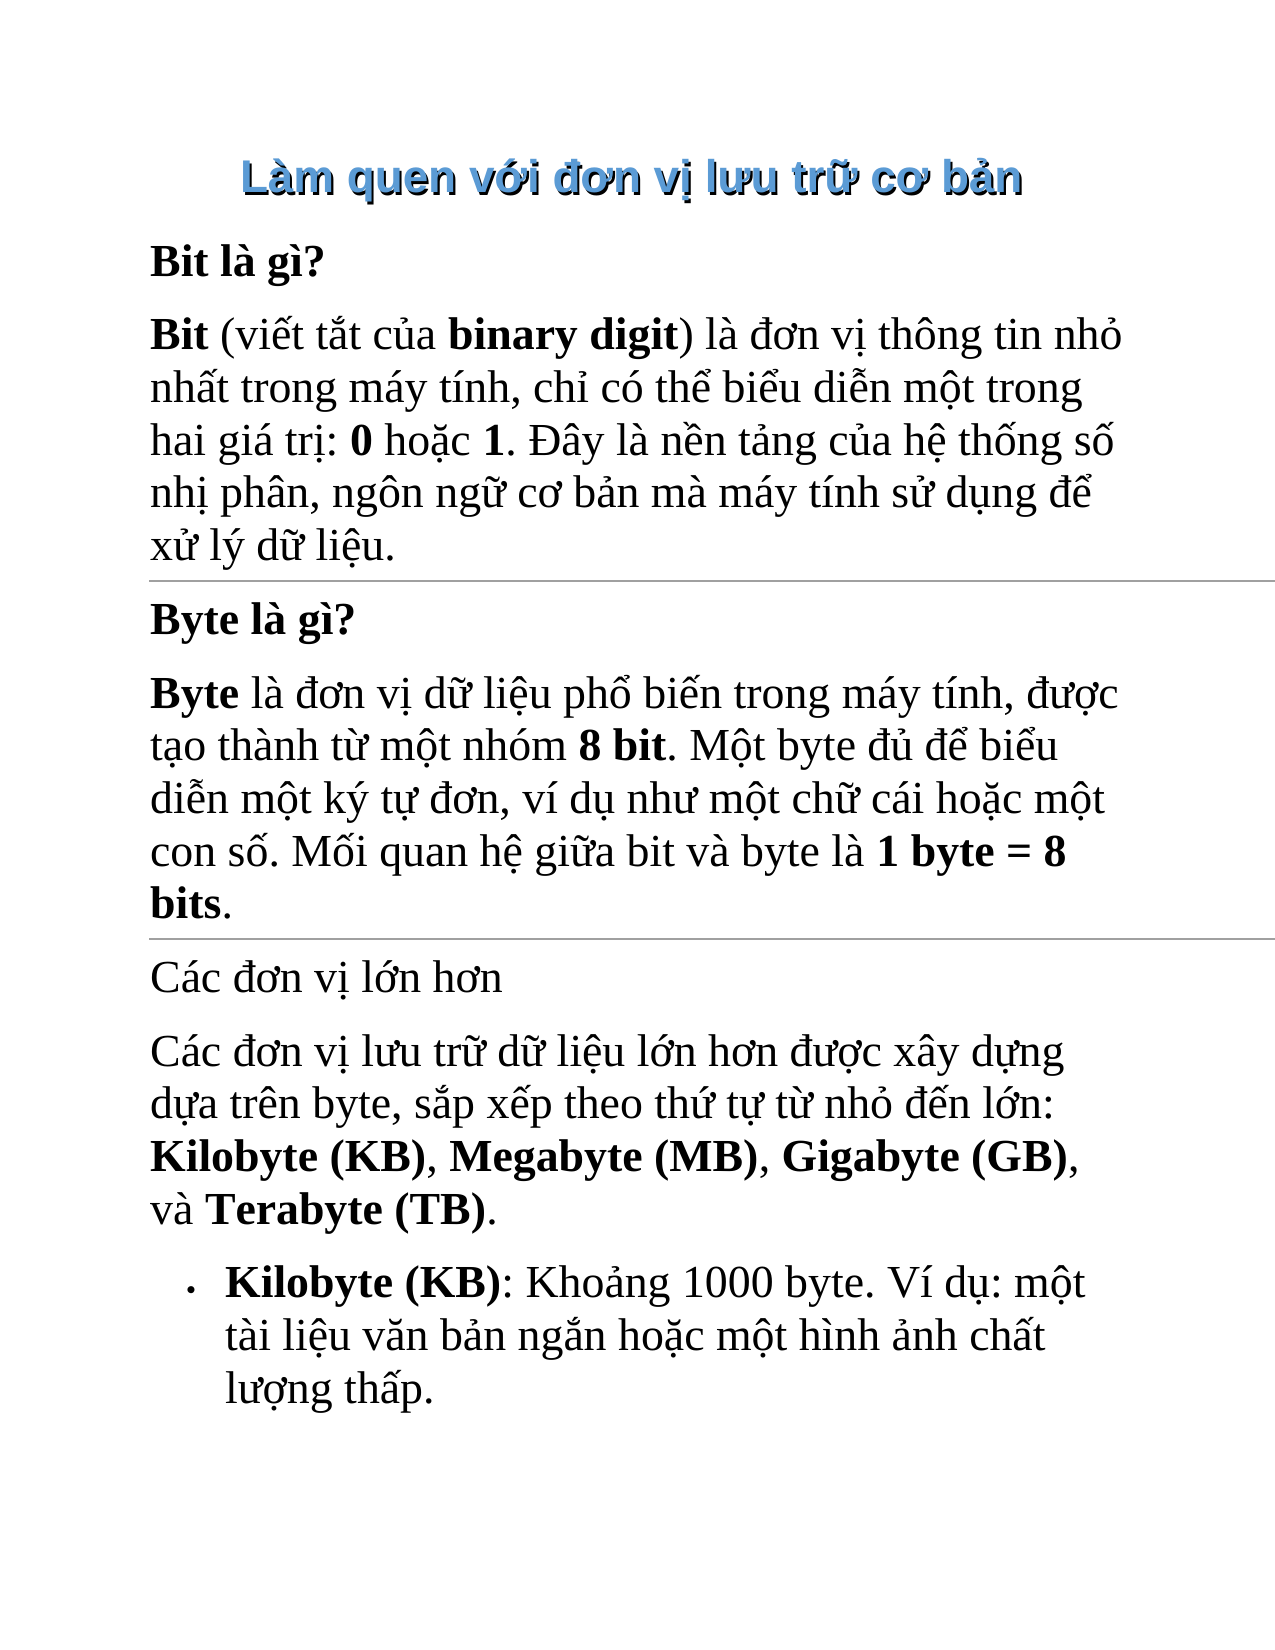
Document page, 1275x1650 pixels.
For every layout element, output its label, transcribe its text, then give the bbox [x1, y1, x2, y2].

text Bit là gì? [150, 233, 1125, 286]
text Bit (viết tắt của binary digit) là đơn vị thông tin nhỏ nhất trong máy tính, chỉ có thể biểu diễn một trong hai giá trị: 0 hoặc 1. Đây là nền tảng của hệ thống số nhị phân, ngôn ngữ cơ bản mà máy tính sử dụng để xử lý dữ liệu. [150, 307, 1125, 571]
text Byte là đơn vị dữ liệu phổ biến trong máy tính, được tạo thành từ một nhóm 8 bit. Một byte đủ để biểu diễn một ký tự đơn, ví dụ như một chữ cái hoặc một con số. Mối quan hệ giữa bit và byte là 1 byte = 8 bits. [150, 665, 1125, 929]
text Các đơn vị lưu trữ dữ liệu lớn hơn được xây dựng dựa trên byte, sắp xếp theo thứ tự từ nhỏ đến lớn: Kilobyte (KB), Megabyte (MB), Gigabyte (GB), và Terabyte (TB). [150, 1023, 1125, 1234]
text Các đơn vị lớn hơn [150, 950, 1125, 1003]
text Byte là gì? [150, 592, 1125, 644]
text Làm quen với đơn vị lưu trữ cơ bản [150, 150, 1125, 203]
list Kilobyte (KB): Khoảng 1000 byte. Ví dụ: một tài liệu văn bản ngắn hoặc một hình ảnh chất lượng thấp. [187, 1255, 1125, 1413]
